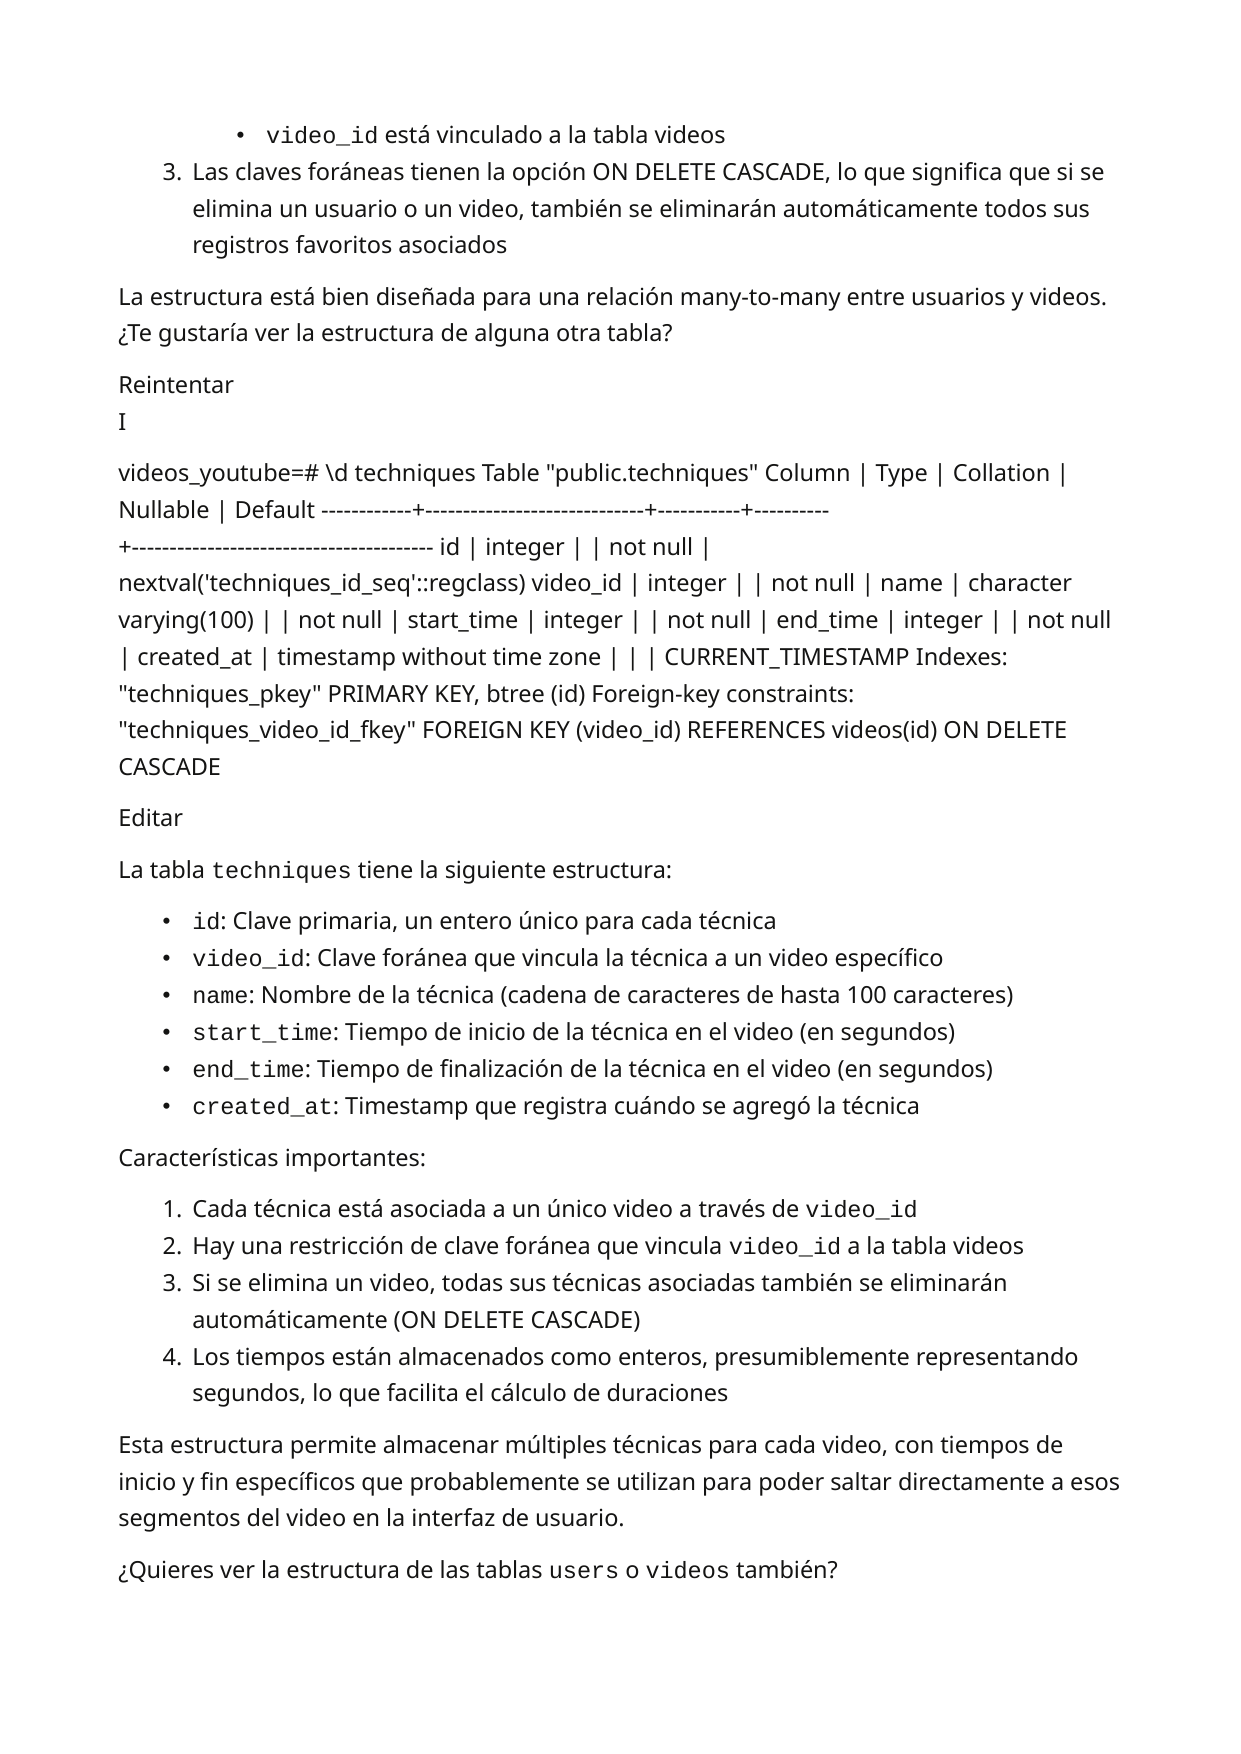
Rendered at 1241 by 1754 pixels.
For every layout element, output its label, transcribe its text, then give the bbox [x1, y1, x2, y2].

list id: Clave primaria, un entero único para cada técnica [162, 905, 1122, 937]
text ¿Quieres ver la estructura de las tablas users o videos también? [118, 1553, 1122, 1585]
list Cada técnica está asociada a un único video a través de video_id [162, 1192, 1122, 1225]
text Reintentar [118, 368, 1122, 400]
list Los tiempos están almacenados como enteros, presumiblemente representando segundos, lo que facilita el cálculo de duraciones [162, 1340, 1122, 1409]
list video_id: Clave foránea que vincula la técnica a un video específico [162, 942, 1122, 974]
text videos_youtube=# \d techniques Table "public.techniques" Column | Type | Collation | Nullable | Default ------------+-----------------------------+-----------+----------+---------------------------------------- id | integer | | not null | nextval('techniques_id_seq'::regclass) video_id | integer | | not null | name | character varying(100) | | not null | start_time | integer | | not null | end_time | integer | | not null | created_at | timestamp without time zone | | | CURRENT_TIMESTAMP Indexes: "techniques_pkey" PRIMARY KEY, btree (id) Foreign-key constraints: "techniques_video_id_fkey" FOREIGN KEY (video_id) REFERENCES videos(id) ON DELETE CASCADE [118, 456, 1122, 782]
list Las claves foráneas tienen la opción ON DELETE CASCADE, lo que significa que si se elimina un usuario o un video, también se eliminarán automáticamente todos sus registros favoritos asociados [162, 155, 1122, 261]
text Editar [118, 802, 1122, 834]
list name: Nombre de la técnica (cadena de caracteres de hasta 100 caracteres) [162, 979, 1122, 1011]
list start_time: Tiempo de inicio de la técnica en el video (en segundos) [162, 1016, 1122, 1048]
list video_id está vinculado a la tabla videos [236, 118, 1122, 150]
list Si se elimina un video, todas sus técnicas asociadas también se eliminarán automáticamente (ON DELETE CASCADE) [162, 1266, 1122, 1335]
text La estructura está bien diseñada para una relación many-to-many entre usuarios y videos. ¿Te gustaría ver la estructura de alguna otra tabla? [118, 280, 1122, 349]
text La tabla techniques tiene la siguiente estructura: [118, 853, 1122, 885]
list Hay una restricción de clave foránea que vincula video_id a la tabla videos [162, 1229, 1122, 1262]
list created_at: Timestamp que registra cuándo se agregó la técnica [162, 1089, 1122, 1122]
list end_time: Tiempo de finalización de la técnica en el video (en segundos) [162, 1053, 1122, 1085]
text Esta estructura permite almacenar múltiples técnicas para cada video, con tiempos de inicio y fin específicos que probablemente se utilizan para poder saltar directamente a esos segmentos del video en la interfaz de usuario. [118, 1428, 1122, 1534]
text Características importantes: [118, 1141, 1122, 1173]
text I [118, 405, 1122, 437]
